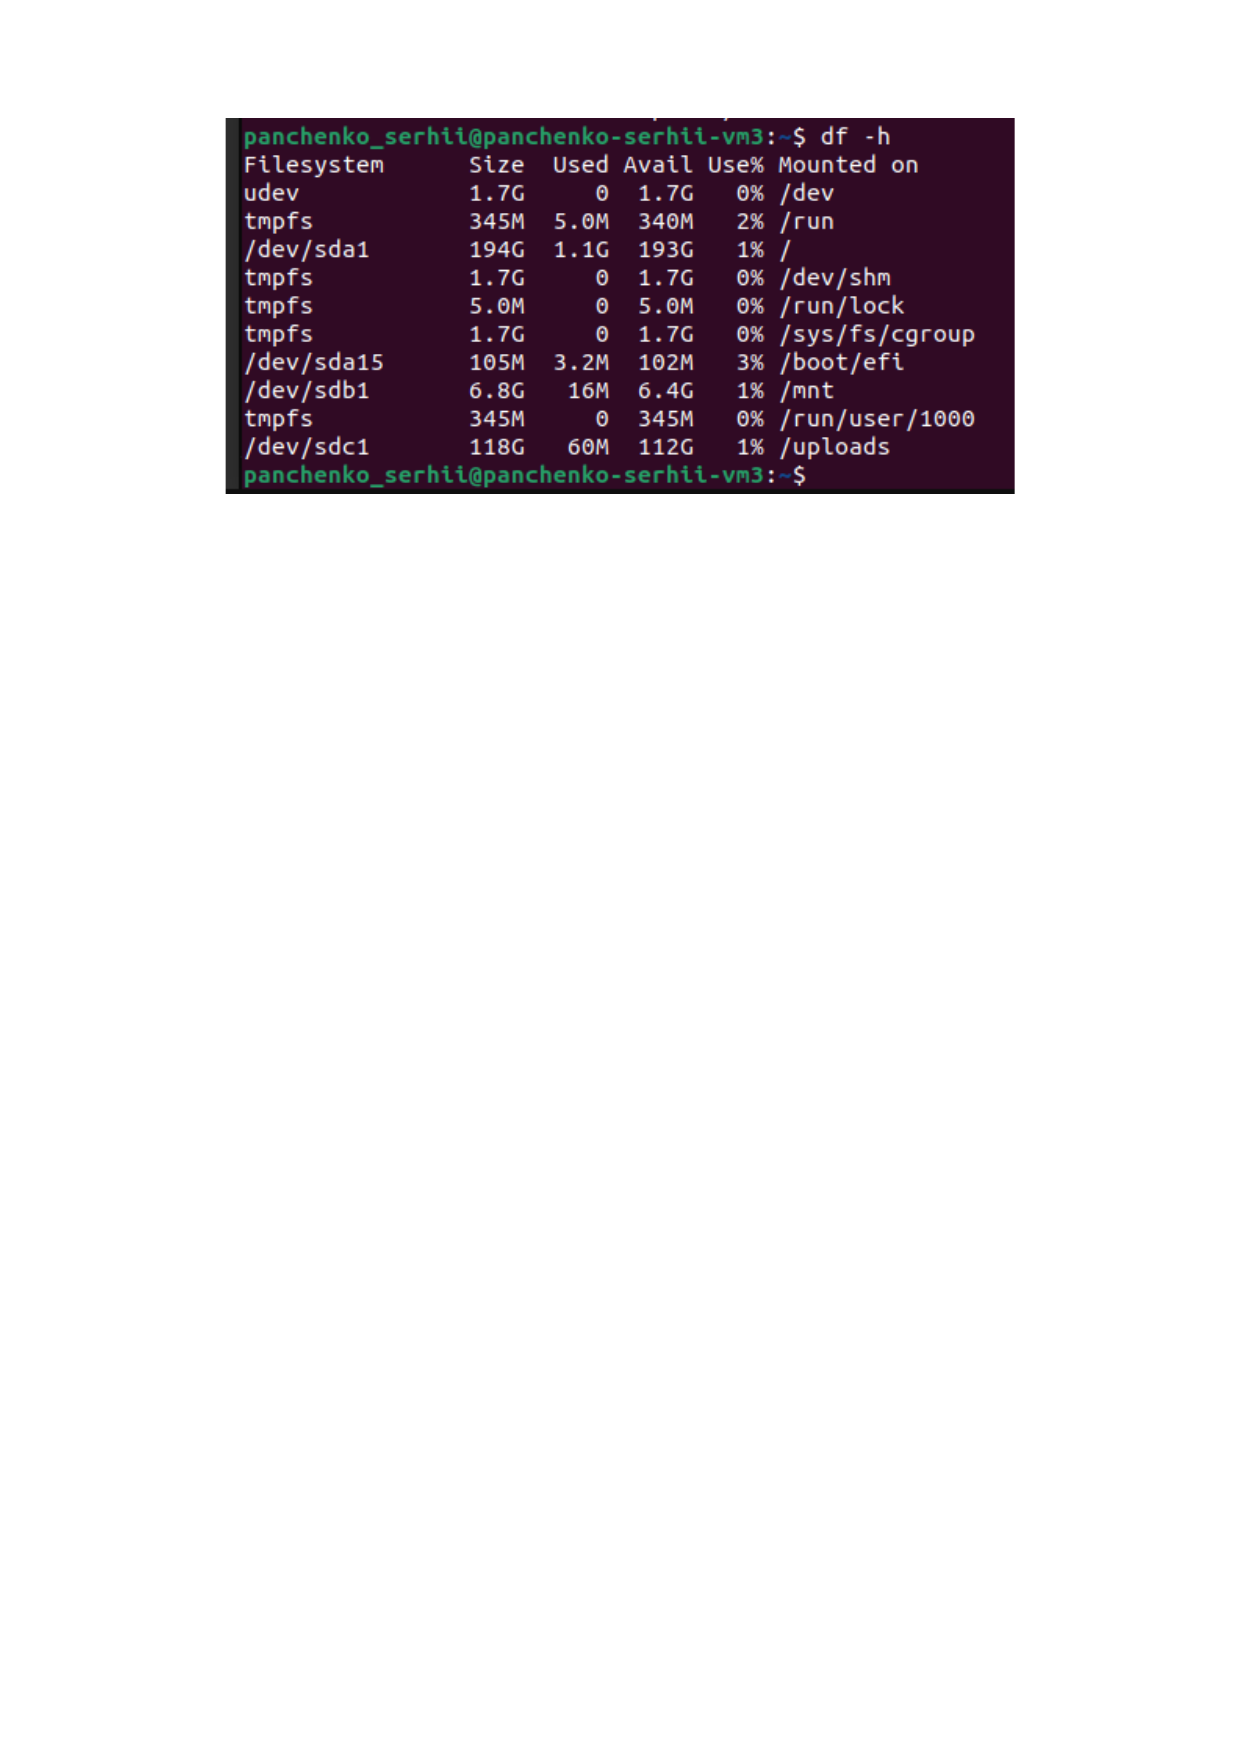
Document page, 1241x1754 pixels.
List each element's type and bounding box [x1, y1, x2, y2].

picture [225, 118, 1015, 494]
